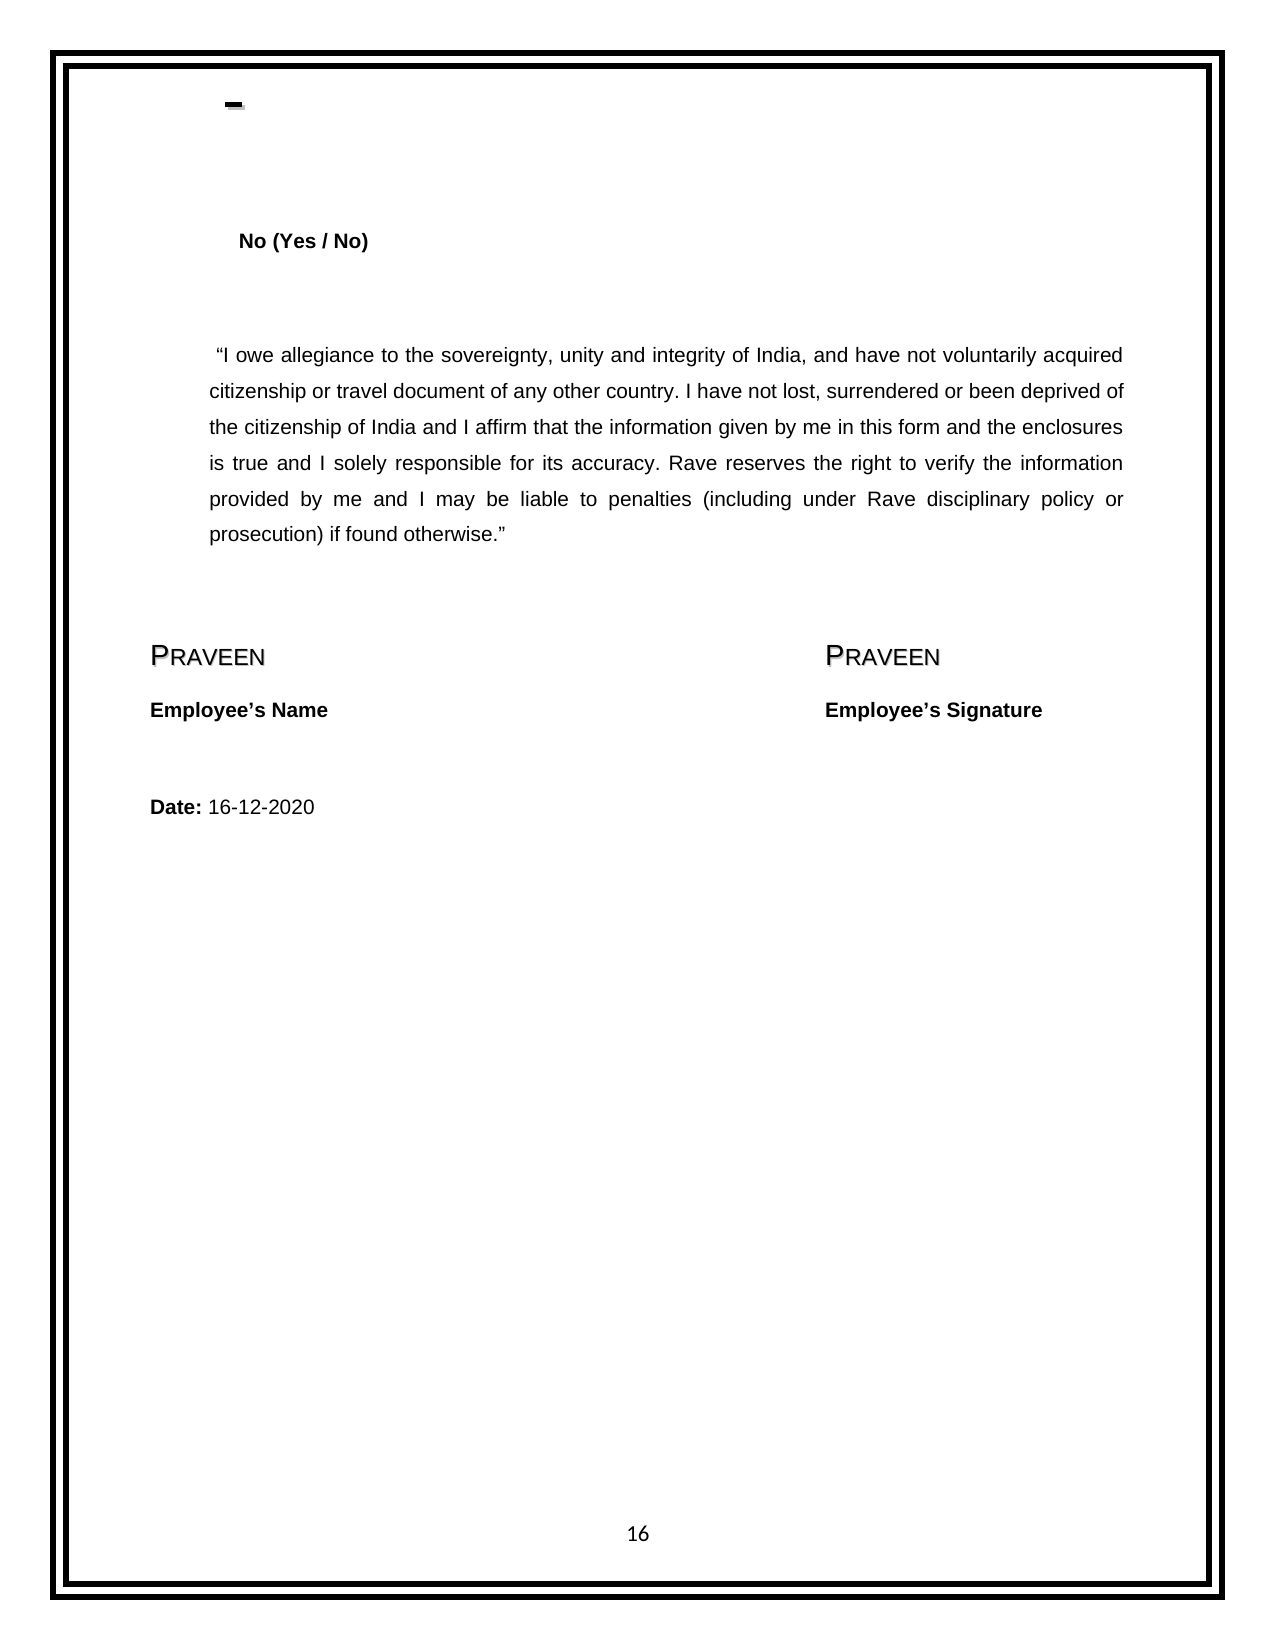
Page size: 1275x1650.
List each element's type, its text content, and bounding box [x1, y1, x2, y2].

list No (Yes / No) [201, 229, 1125, 253]
text Praveen Praveen [150, 638, 1125, 672]
list “I owe allegiance to the sovereignty, unity and integrity of India, and have not voluntarily acquired citizenship or travel document of any other country. I have not lost, surrendered or been deprived of the citizenship of India and I affirm that the information given by me in this form and the enclosures is true and I solely responsible for its accuracy. Rave reserves the right to verify the information provided by me and I may be liable to penalties (including under Rave disciplinary policy or prosecution) if found otherwise.” [209, 343, 1125, 546]
text Employee’s Name Employee’s Signature [150, 698, 1125, 722]
text Date: 16-12-2020 [150, 794, 1125, 818]
